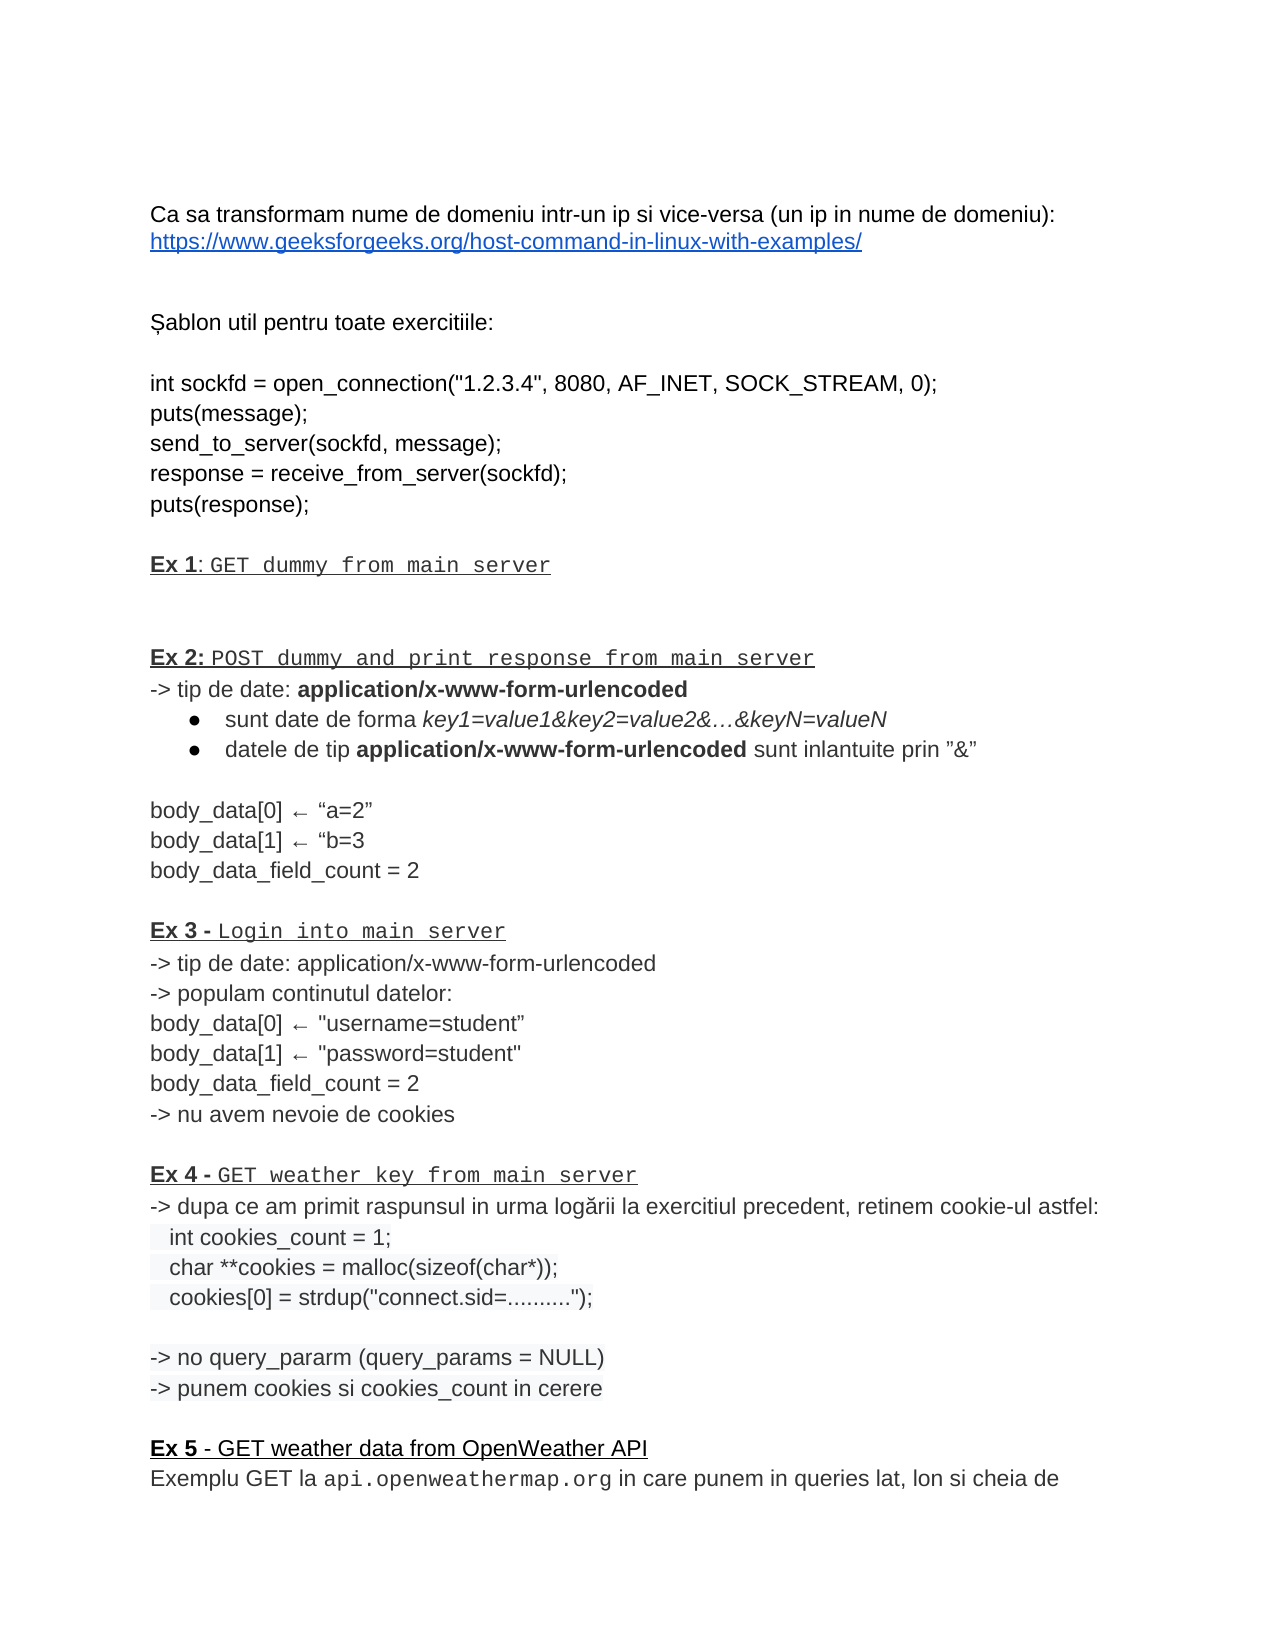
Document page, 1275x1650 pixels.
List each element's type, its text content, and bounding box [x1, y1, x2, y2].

list sunt date de forma key1=value1&key2=value2&…&keyN=valueN [187, 706, 1125, 732]
text body_data[1] ← “b=3 [150, 827, 1125, 853]
text Șablon util pentru toate exercitiile: [150, 309, 1125, 336]
text Ex 1: GET dummy from main server [150, 551, 1125, 579]
text -> tip de date: application/x-www-form-urlencoded [150, 949, 1125, 976]
text -> nu avem nevoie de cookies [150, 1101, 1125, 1127]
text response = receive_from_server(sockfd); [150, 460, 1125, 487]
text -> punem cookies si cookies_count in cerere [150, 1374, 1125, 1401]
list datele de tip application/x-www-form-urlencoded sunt inlantuite prin ”&” [187, 736, 1125, 762]
text puts(response); [150, 491, 1125, 517]
text char **cookies = malloc(sizeof(char*)); [150, 1254, 1125, 1280]
text body_data_field_count = 2 [150, 857, 1125, 883]
text body_data[0] ← "username=student” [150, 1010, 1125, 1036]
text cookies[0] = strdup("connect.sid=.........."); [150, 1284, 1125, 1310]
text Ex 5 - GET weather data from OpenWeather API [150, 1435, 1125, 1461]
text body_data[0] ← “a=2” [150, 797, 1125, 823]
text Ex 3 - Login into main server [150, 917, 1125, 945]
text body_data_field_count = 2 [150, 1070, 1125, 1097]
text int sockfd = open_connection("1.2.3.4", 8080, AF_INET, SOCK_STREAM, 0); [150, 370, 1125, 396]
text send_to_server(sockfd, message); [150, 430, 1125, 456]
text Exemplu GET la api.openweathermap.org in care punem in queries lat, lon si cheia de [150, 1465, 1125, 1493]
text Ex 2: POST dummy and print response from main server [150, 643, 1125, 672]
text -> dupa ce am primit raspunsul in urma logării la exercitiul precedent, retinem cookie-ul astfel: [150, 1193, 1125, 1219]
text body_data[1] ← "password=student" [150, 1040, 1125, 1067]
text -> tip de date: application/x-www-form-urlencoded [150, 676, 1125, 702]
text Ex 4 - GET weather key from main server [150, 1161, 1125, 1189]
text puts(message); [150, 400, 1125, 426]
text -> populam continutul datelor: [150, 980, 1125, 1006]
text -> no query_pararm (query_params = NULL) [150, 1344, 1125, 1371]
text Ca sa transformam nume de domeniu intr-un ip si vice-versa (un ip in nume de domeniu): https://www.geeksforgeeks.org/host-command-in-linux-with-examples/ [150, 201, 1125, 254]
text int cookies_count = 1; [150, 1223, 1125, 1250]
